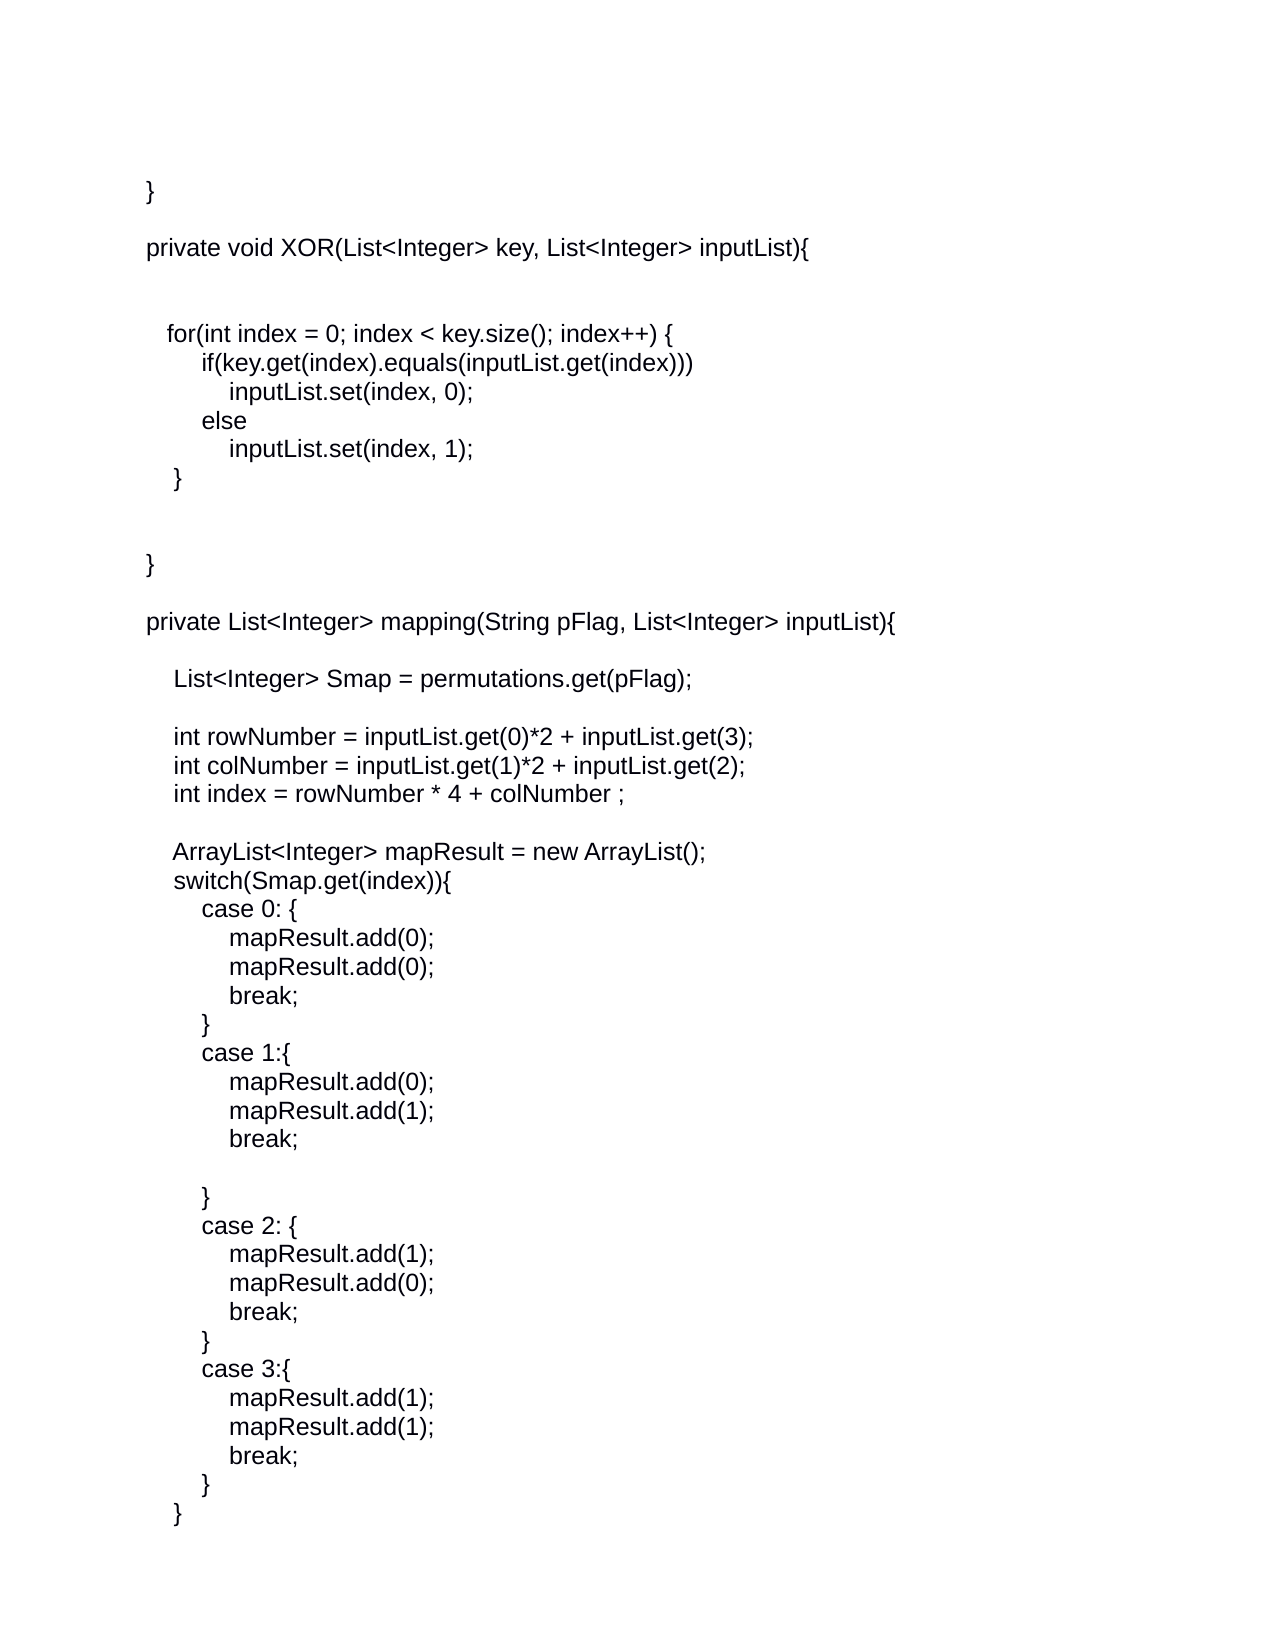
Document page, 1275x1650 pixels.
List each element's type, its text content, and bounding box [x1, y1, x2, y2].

text private void XOR(List<Integer> key, List<Integer> inputList){ [118, 233, 1157, 262]
text case 3:{ [118, 1354, 1157, 1383]
text } [118, 1326, 1157, 1354]
text } [118, 1182, 1157, 1211]
text ArrayList<Integer> mapResult = new ArrayList(); [118, 837, 1157, 866]
text private List<Integer> mapping(String pFlag, List<Integer> inputList){ [118, 607, 1157, 636]
text break; [118, 981, 1157, 1009]
text case 1:{ [118, 1038, 1157, 1067]
text mapResult.add(1); [118, 1383, 1157, 1412]
text switch(Smap.get(index)){ [118, 866, 1157, 894]
text } [118, 549, 1157, 578]
text } [118, 176, 1157, 204]
text } [118, 1498, 1157, 1527]
text mapResult.add(1); [118, 1412, 1157, 1441]
text int rowNumber = inputList.get(0)*2 + inputList.get(3); [118, 722, 1157, 751]
text mapResult.add(0); [118, 952, 1157, 981]
text break; [118, 1297, 1157, 1326]
text int index = rowNumber * 4 + colNumber ; [118, 779, 1157, 808]
text mapResult.add(1); [118, 1096, 1157, 1124]
text for(int index = 0; index < key.size(); index++) { [118, 319, 1157, 348]
text if(key.get(index).equals(inputList.get(index))) [118, 348, 1157, 377]
text int colNumber = inputList.get(1)*2 + inputList.get(2); [118, 751, 1157, 779]
text } [118, 1009, 1157, 1038]
text case 2: { [118, 1211, 1157, 1239]
text inputList.set(index, 0); [118, 377, 1157, 406]
text inputList.set(index, 1); [118, 434, 1157, 463]
text } [118, 1469, 1157, 1498]
text else [118, 406, 1157, 434]
text mapResult.add(0); [118, 1067, 1157, 1096]
text mapResult.add(1); [118, 1239, 1157, 1268]
text case 0: { [118, 894, 1157, 923]
text break; [118, 1124, 1157, 1153]
text break; [118, 1441, 1157, 1469]
text List<Integer> Smap = permutations.get(pFlag); [118, 664, 1157, 693]
text } [118, 463, 1157, 492]
text mapResult.add(0); [118, 923, 1157, 952]
text mapResult.add(0); [118, 1268, 1157, 1297]
